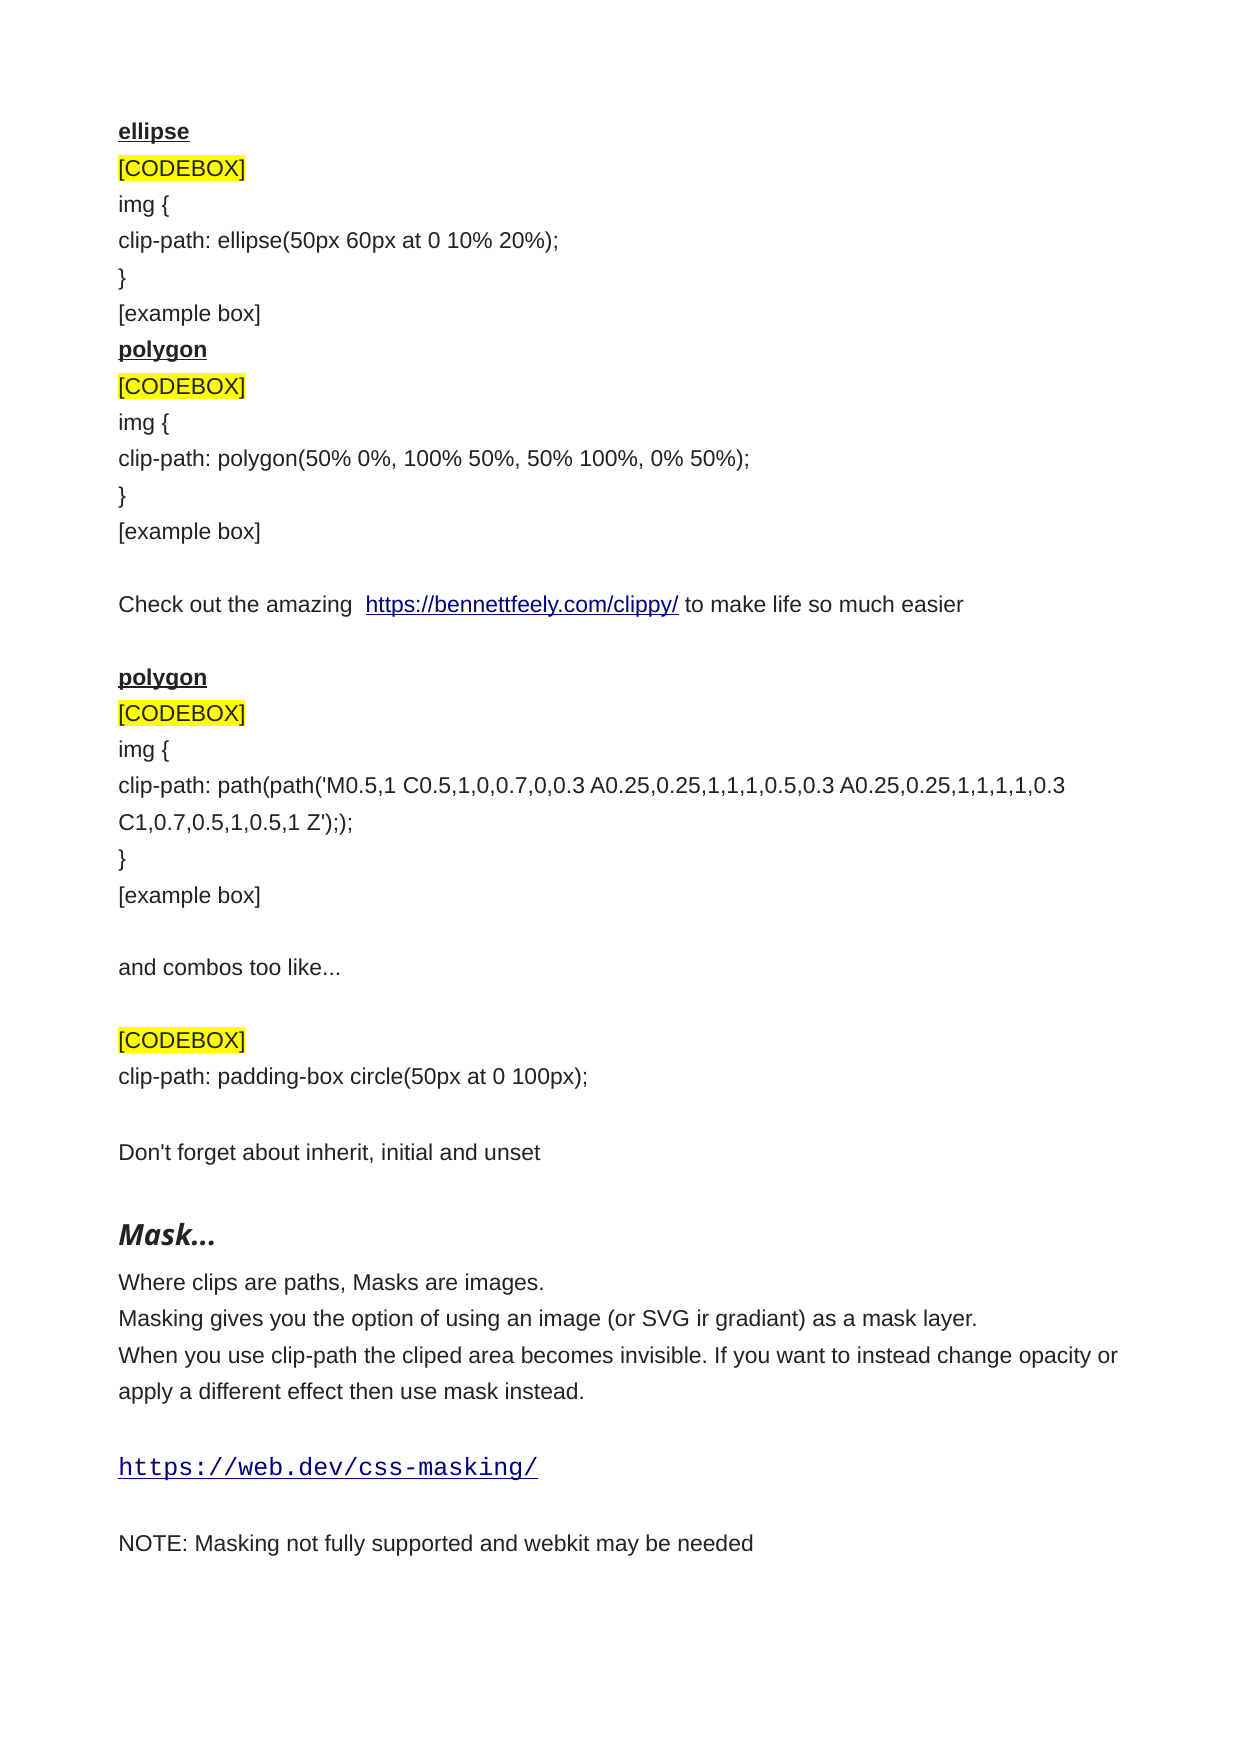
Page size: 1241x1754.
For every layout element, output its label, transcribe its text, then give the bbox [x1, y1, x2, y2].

text Where clips are paths, Masks are images. [118, 1269, 1122, 1295]
text [example box] [118, 300, 1122, 326]
text [example box] [118, 882, 1122, 908]
text img { [118, 409, 1122, 435]
text [CODEBOX] [118, 700, 1122, 726]
text ellipse [118, 118, 1122, 144]
text clip-path: path(path('M0.5,1 C0.5,1,0,0.7,0,0.3 A0.25,0.25,1,1,1,0.5,0.3 A0.25,0.25,1,1,1,1,0.3 C1,0.7,0.5,1,0.5,1 Z');); [118, 772, 1122, 835]
text img { [118, 736, 1122, 762]
text Masking gives you the option of using an image (or SVG ir gradiant) as a mask layer. [118, 1305, 1122, 1332]
text } [118, 482, 1122, 508]
text clip-path: polygon(50% 0%, 100% 50%, 50% 100%, 0% 50%); [118, 445, 1122, 472]
text Don't forget about inherit, initial and unset [118, 1139, 1122, 1165]
text Check out the amazing https://bennettfeely.com/clippy/ to make life so much easier [118, 591, 1122, 617]
text } [118, 845, 1122, 872]
text clip-path: ellipse(50px 60px at 0 10% 20%); [118, 227, 1122, 253]
text [example box] [118, 518, 1122, 544]
text NOTE: Masking not fully supported and webkit may be needed [118, 1529, 1122, 1556]
text polygon [118, 336, 1122, 363]
text [CODEBOX] [118, 373, 1122, 399]
text polygon [118, 663, 1122, 690]
text and combos too like... [118, 954, 1122, 981]
text } [118, 263, 1122, 290]
text img { [118, 191, 1122, 217]
text Mask... [118, 1214, 1122, 1254]
text When you use clip-path the cliped area becomes invisible. If you want to instead change opacity or apply a different effect then use mask instead. [118, 1342, 1122, 1404]
text [CODEBOX] [118, 154, 1122, 181]
text https://web.dev/css-masking/ [118, 1454, 1122, 1483]
text clip-path: padding-box circle(50px at 0 100px); [118, 1063, 1122, 1090]
text [CODEBOX] [118, 1027, 1122, 1053]
